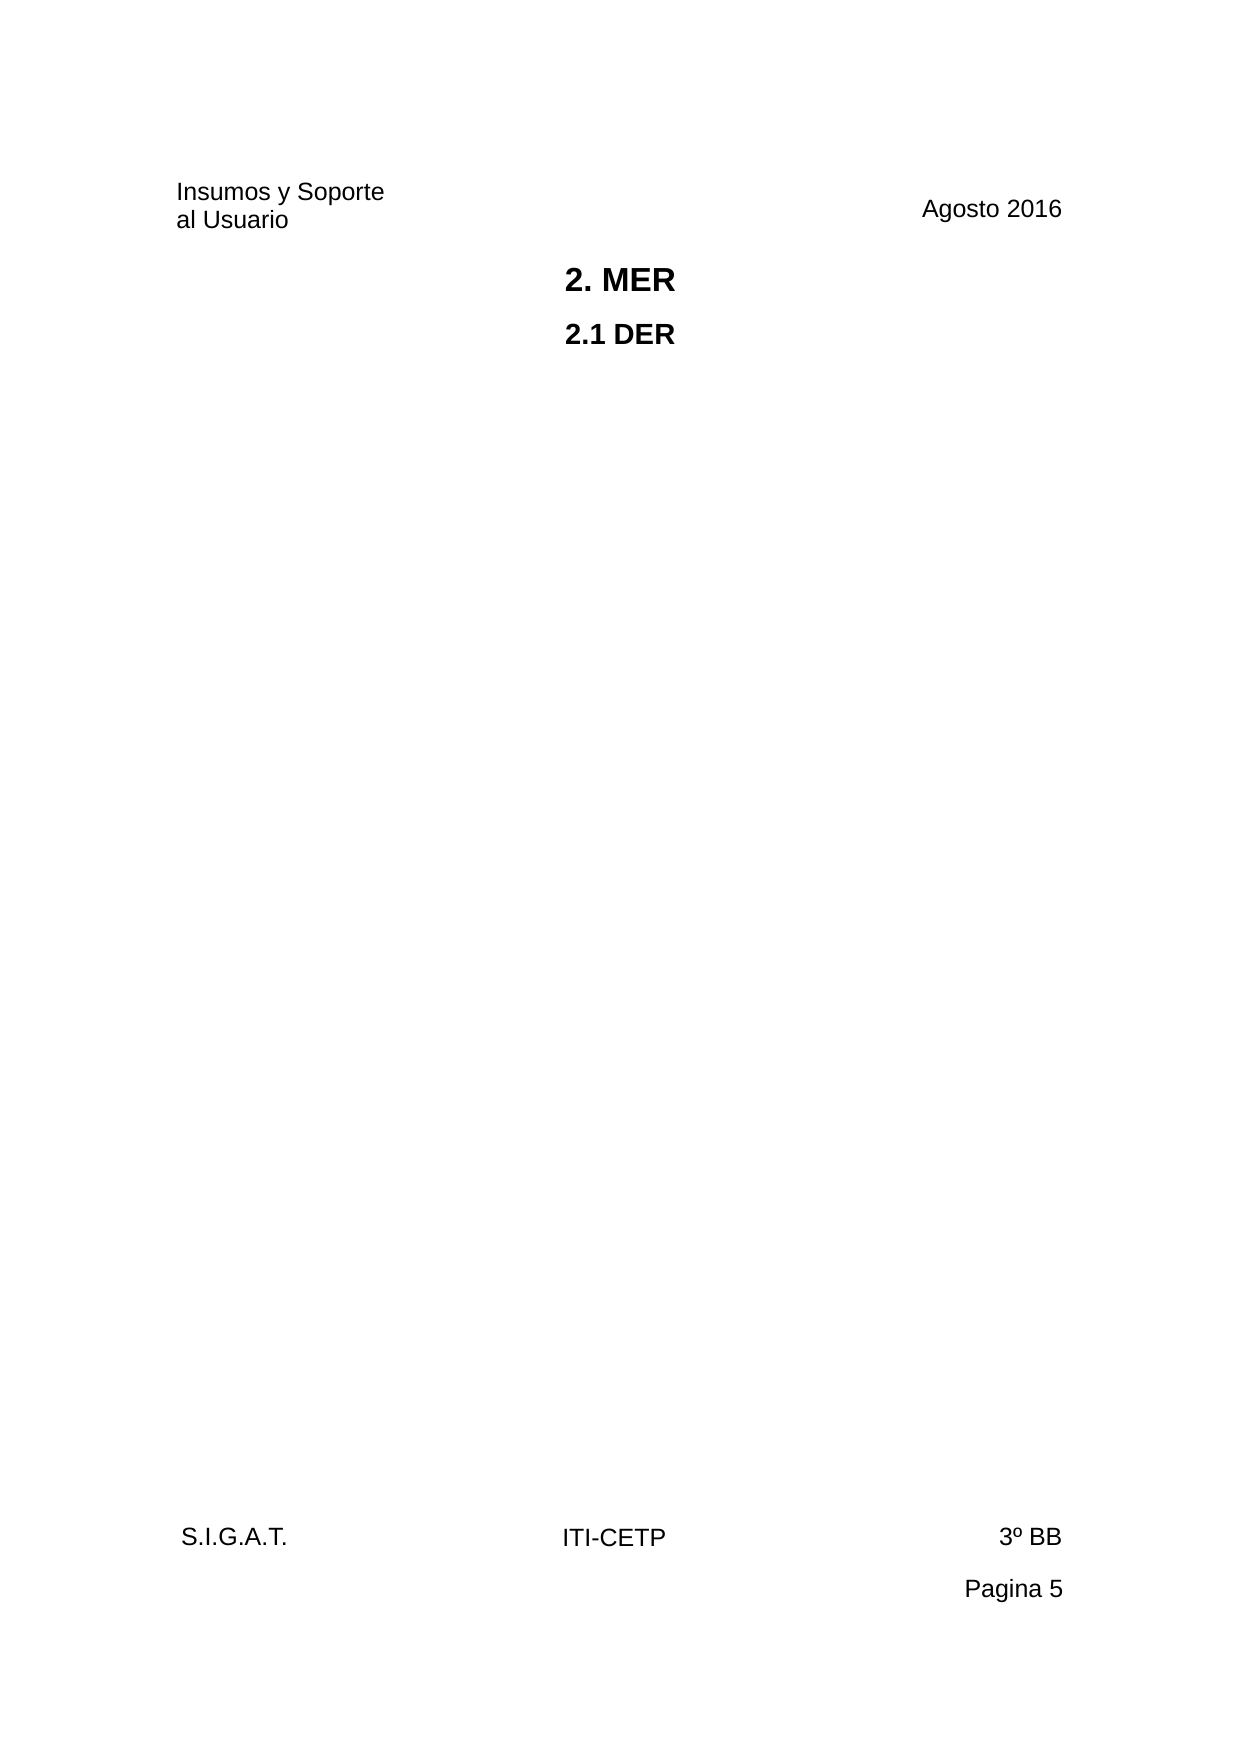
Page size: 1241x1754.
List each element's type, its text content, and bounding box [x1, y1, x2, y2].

text 2. MER [177, 260, 1063, 298]
text 2.1 DER [177, 317, 1063, 351]
